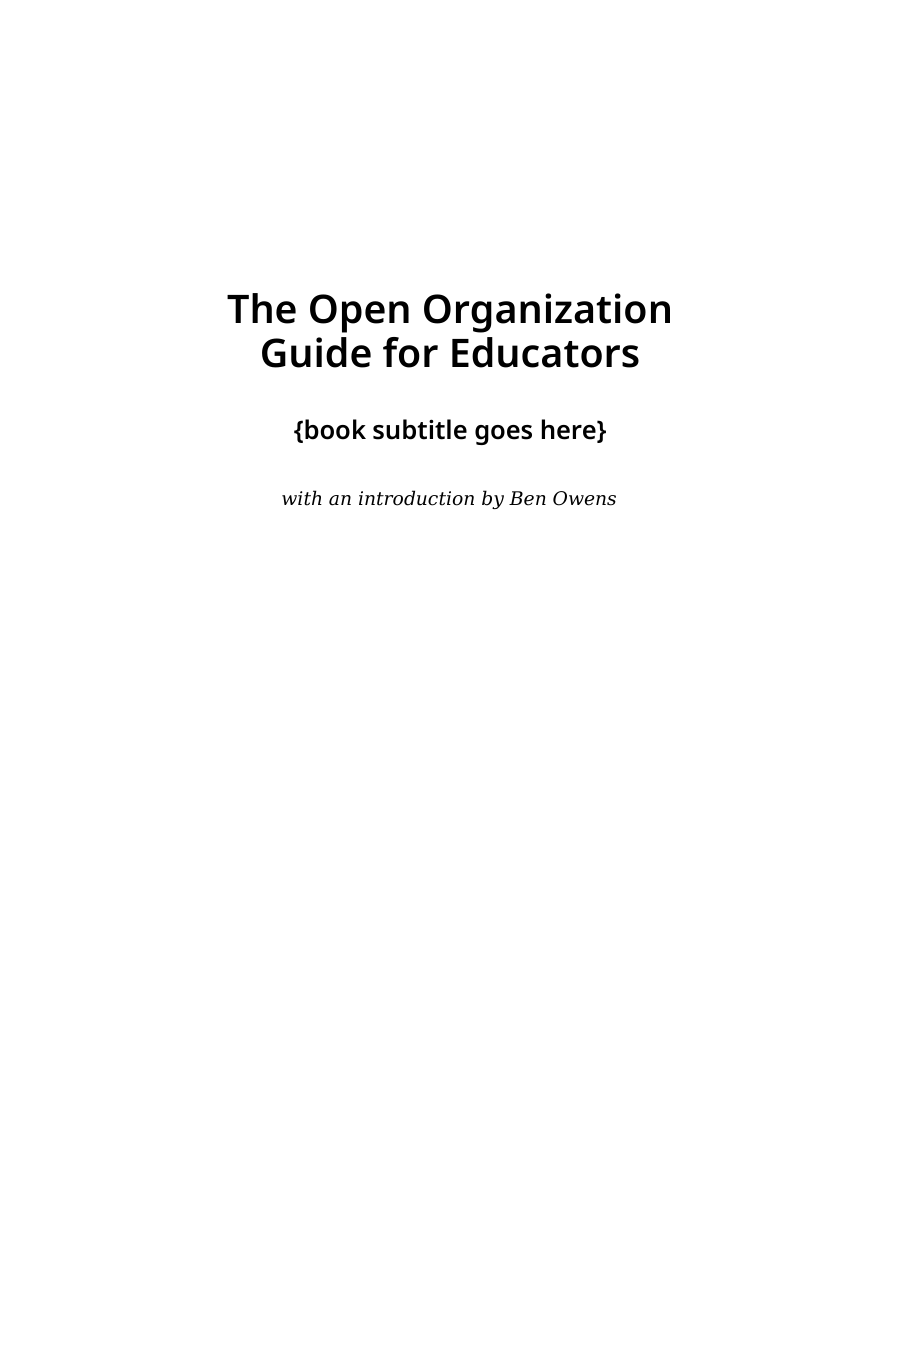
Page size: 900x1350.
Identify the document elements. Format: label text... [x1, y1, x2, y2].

text with an introduction by Ben Owens [127, 488, 772, 510]
subtitle The Open Organization Guide for Educators [127, 287, 772, 379]
subtitle {book subtitle goes here} [127, 416, 772, 446]
